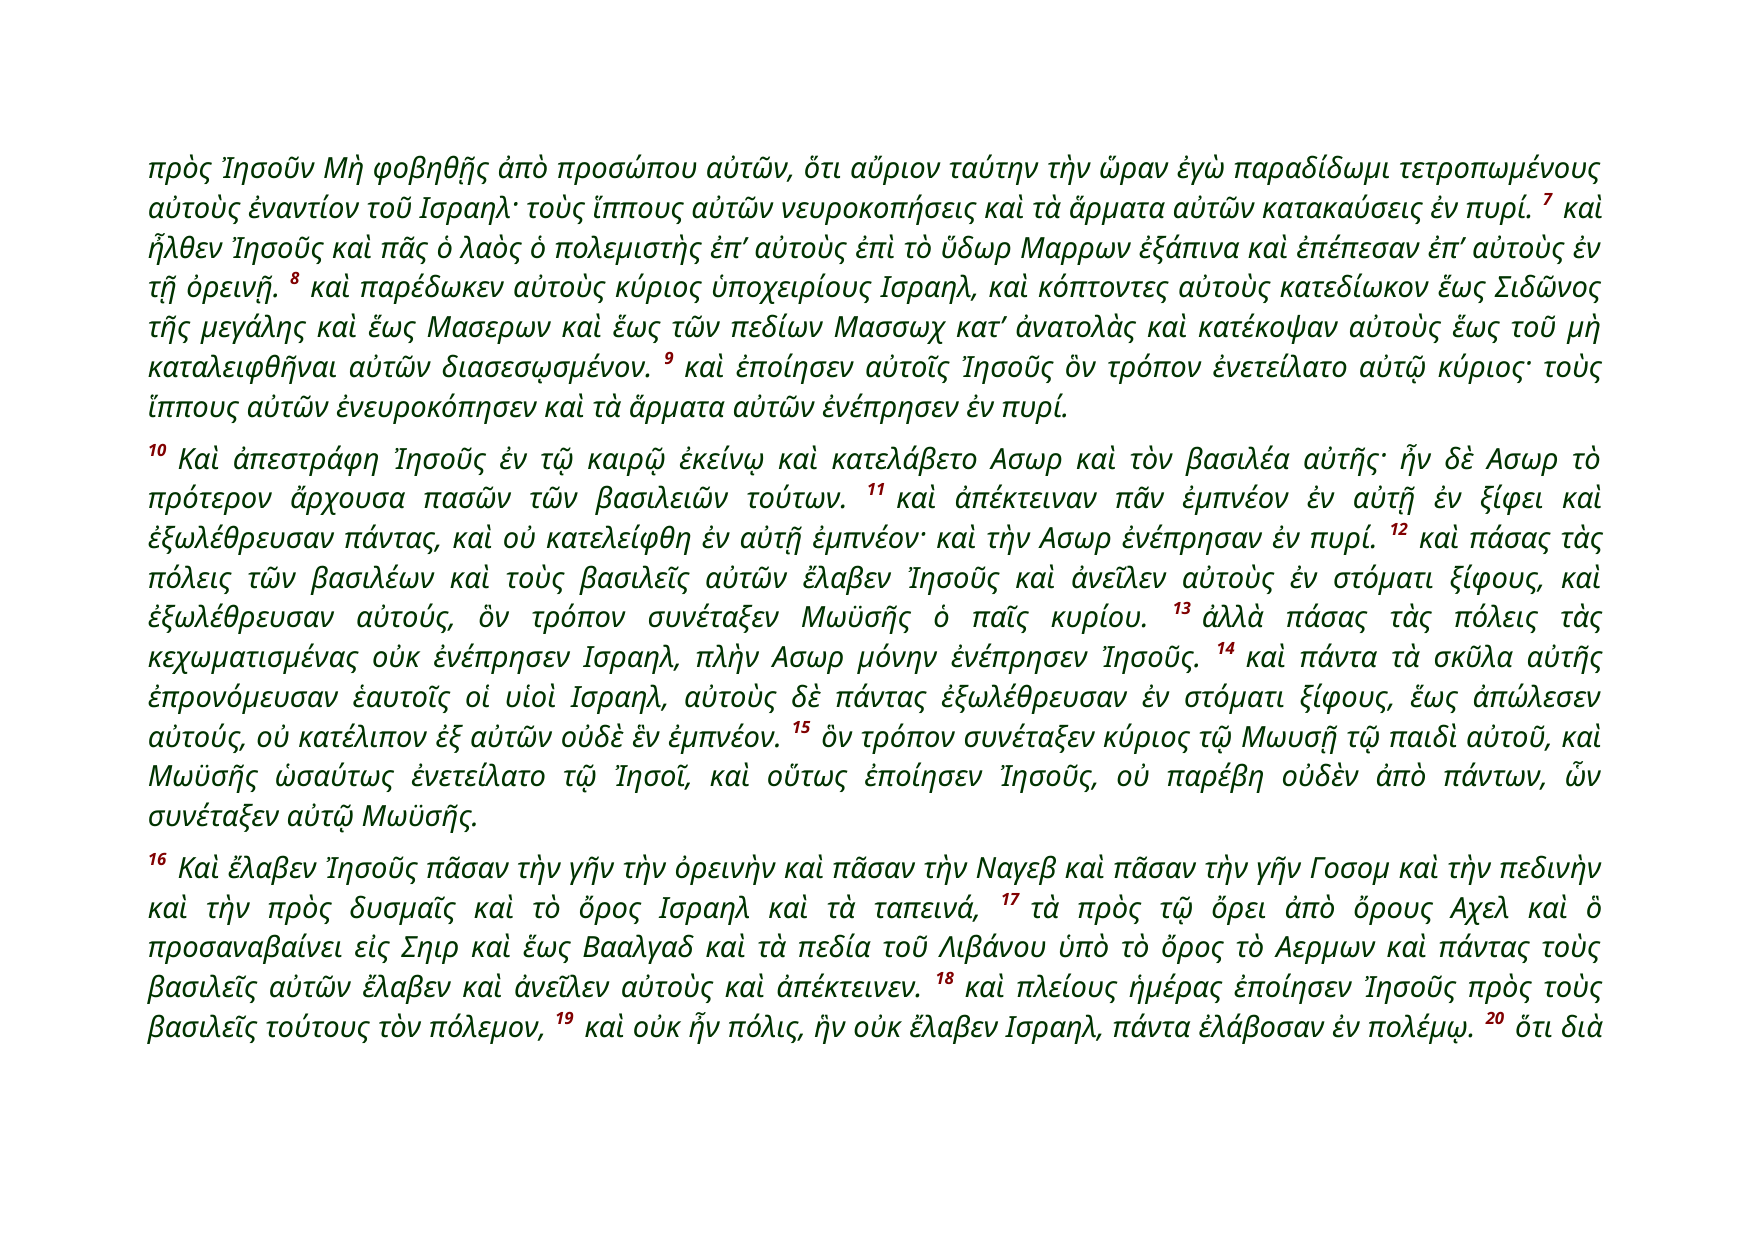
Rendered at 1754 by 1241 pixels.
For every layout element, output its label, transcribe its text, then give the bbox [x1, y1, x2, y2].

text 16 Καὶ ἔλαβεν Ἰησοῦς πᾶσαν τὴν γῆν τὴν ὀρεινὴν καὶ πᾶσαν τὴν Ναγεβ καὶ πᾶσαν τὴν γῆν Γοσομ καὶ τὴν πεδινὴν καὶ τὴν πρὸς δυσμαῖς καὶ τὸ ὄρος Ισραηλ καὶ τὰ ταπεινά, 17 τὰ πρὸς τῷ ὄρει ἀπὸ ὄρους Αχελ καὶ ὃ προσαναβαίνει εἰς Σηιρ καὶ ἕως Βααλγαδ καὶ τὰ πεδία τοῦ Λιβάνου ὑπὸ τὸ ὄρος τὸ Αερμων καὶ πάντας τοὺς βασιλεῖς αὐτῶν ἔλαβεν καὶ ἀνεῖλεν αὐτοὺς καὶ ἀπέκτεινεν. 18 καὶ πλείους ἡμέρας ἐποίησεν Ἰησοῦς πρὸς τοὺς βασιλεῖς τούτους τὸν πόλεμον, 19 καὶ οὐκ ἦν πόλις, ἣν οὐκ ἔλαβεν Ισραηλ, πάντα ἐλάβοσαν ἐν πολέμῳ. 20 ὅτι διὰ [148, 847, 1606, 1046]
text 10 Καὶ ἀπεστράφη Ἰησοῦς ἐν τῷ καιρῷ ἐκείνῳ καὶ κατελάβετο Ασωρ καὶ τὸν βασιλέα αὐτῆς· ἦν δὲ Ασωρ τὸ πρότερον ἄρχουσα πασῶν τῶν βασιλειῶν τούτων. 11 καὶ ἀπέκτειναν πᾶν ἐμπνέον ἐν αὐτῇ ἐν ξίφει καὶ ἐξωλέθρευσαν πάντας, καὶ οὐ κατελείφθη ἐν αὐτῇ ἐμπνέον· καὶ τὴν Ασωρ ἐνέπρησαν ἐν πυρί. 12 καὶ πάσας τὰς πόλεις τῶν βασιλέων καὶ τοὺς βασιλεῖς αὐτῶν ἔλαβεν Ἰησοῦς καὶ ἀνεῖλεν αὐτοὺς ἐν στόματι ξίφους, καὶ ἐξωλέθρευσαν αὐτούς, ὃν τρόπον συνέταξεν Μωϋσῆς ὁ παῖς κυρίου. 13 ἀλλὰ πάσας τὰς πόλεις τὰς κεχωματισμένας οὐκ ἐνέπρησεν Ισραηλ, πλὴν Ασωρ μόνην ἐνέπρησεν Ἰησοῦς. 14 καὶ πάντα τὰ σκῦλα αὐτῆς ἐπρονόμευσαν ἑαυτοῖς οἱ υἱοὶ Ισραηλ, αὐτοὺς δὲ πάντας ἐξωλέθρευσαν ἐν στόματι ξίφους, ἕως ἀπώλεσεν αὐτούς, οὐ κατέλιπον ἐξ αὐτῶν οὐδὲ ἓν ἐμπνέον. 15 ὃν τρόπον συνέταξεν κύριος τῷ Μωυσῇ τῷ παιδὶ αὐτοῦ, καὶ Μωϋσῆς ὡσαύτως ἐνετείλατο τῷ Ἰησοῖ, καὶ οὕτως ἐποίησεν Ἰησοῦς, οὐ παρέβη οὐδὲν ἀπὸ πάντων, ὧν συνέταξεν αὐτῷ Μωϋσῆς. [148, 438, 1606, 835]
text πρὸς Ἰησοῦν Μὴ φοβηθῇς ἀπὸ προσώπου αὐτῶν, ὅτι αὔριον ταύτην τὴν ὥραν ἐγὼ παραδίδωμι τετροπωμένους αὐτοὺς ἐναντίον τοῦ Ισραηλ· τοὺς ἵππους αὐτῶν νευροκοπήσεις καὶ τὰ ἅρματα αὐτῶν κατακαύσεις ἐν πυρί. 7 καὶ ἦλθεν Ἰησοῦς καὶ πᾶς ὁ λαὸς ὁ πολεμιστὴς ἐπ’ αὐτοὺς ἐπὶ τὸ ὕδωρ Μαρρων ἐξάπινα καὶ ἐπέπεσαν ἐπ’ αὐτοὺς ἐν τῇ ὀρεινῇ. 8 καὶ παρέδωκεν αὐτοὺς κύριος ὑποχειρίους Ισραηλ, καὶ κόπτοντες αὐτοὺς κατεδίωκον ἕως Σιδῶνος τῆς μεγάλης καὶ ἕως Μασερων καὶ ἕως τῶν πεδίων Μασσωχ κατ’ ἀνατολὰς καὶ κατέκοψαν αὐτοὺς ἕως τοῦ μὴ καταλειφθῆναι αὐτῶν διασεσῳσμένον. 9 καὶ ἐποίησεν αὐτοῖς Ἰησοῦς ὃν τρόπον ἐνετείλατο αὐτῷ κύριος· τοὺς ἵππους αὐτῶν ἐνευροκόπησεν καὶ τὰ ἅρματα αὐτῶν ἐνέπρησεν ἐν πυρί. [148, 148, 1606, 426]
